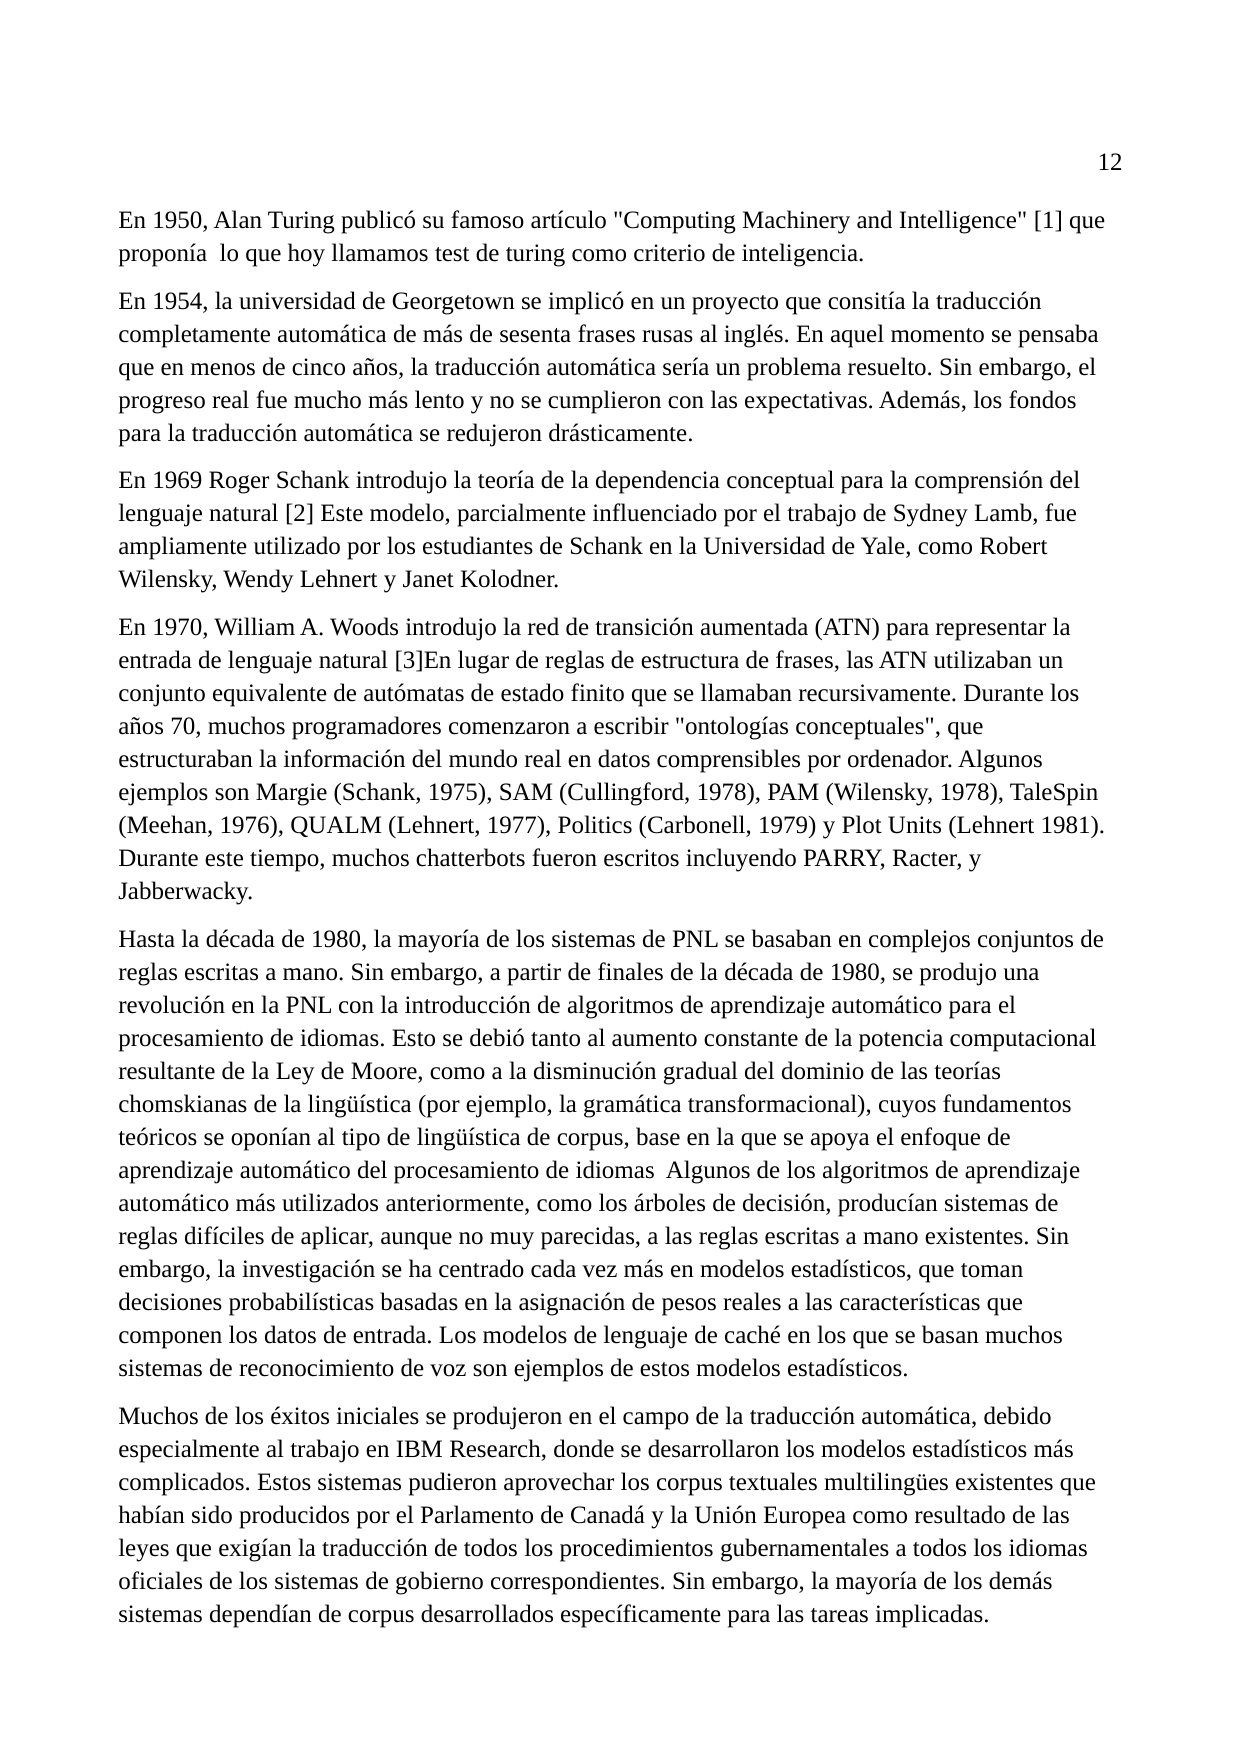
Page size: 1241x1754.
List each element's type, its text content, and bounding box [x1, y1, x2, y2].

text En 1969 Roger Schank introdujo la teoría de la dependencia conceptual para la comprensión del lenguaje natural [2] Este modelo, parcialmente influenciado por el trabajo de Sydney Lamb, fue ampliamente utilizado por los estudiantes de Schank en la Universidad de Yale, como Robert Wilensky, Wendy Lehnert y Janet Kolodner. [118, 465, 1122, 593]
text En 1970, William A. Woods introdujo la red de transición aumentada (ATN) para representar la entrada de lenguaje natural [3]En lugar de reglas de estructura de frases, las ATN utilizaban un conjunto equivalente de autómatas de estado finito que se llamaban recursivamente. Durante los años 70, muchos programadores comenzaron a escribir "ontologías conceptuales", que estructuraban la información del mundo real en datos comprensibles por ordenador. Algunos ejemplos son Margie (Schank, 1975), SAM (Cullingford, 1978), PAM (Wilensky, 1978), TaleSpin (Meehan, 1976), QUALM (Lehnert, 1977), Politics (Carbonell, 1979) y Plot Units (Lehnert 1981). Durante este tiempo, muchos chatterbots fueron escritos incluyendo PARRY, Racter, y Jabberwacky. [118, 612, 1122, 905]
text Muchos de los éxitos iniciales se produjeron en el campo de la traducción automática, debido especialmente al trabajo en IBM Research, donde se desarrollaron los modelos estadísticos más complicados. Estos sistemas pudieron aprovechar los corpus textuales multilingües existentes que habían sido producidos por el Parlamento de Canadá y la Unión Europea como resultado de las leyes que exigían la traducción de todos los procedimientos gubernamentales a todos los idiomas oficiales de los sistemas de gobierno correspondientes. Sin embargo, la mayoría de los demás sistemas dependían de corpus desarrollados específicamente para las tareas implicadas. [118, 1401, 1122, 1628]
text En 1950, Alan Turing publicó su famoso artículo "Computing Machinery and Intelligence" [1] que proponía lo que hoy llamamos test de turing como criterio de inteligencia. [118, 205, 1122, 267]
text En 1954, la universidad de Georgetown se implicó en un proyecto que consitía la traducción completamente automática de más de sesenta frases rusas al inglés. En aquel momento se pensaba que en menos de cinco años, la traducción automática sería un problema resuelto. Sin embargo, el progreso real fue mucho más lento y no se cumplieron con las expectativas. Además, los fondos para la traducción automática se redujeron drásticamente. [118, 286, 1122, 447]
text Hasta la década de 1980, la mayoría de los sistemas de PNL se basaban en complejos conjuntos de reglas escritas a mano. Sin embargo, a partir de finales de la década de 1980, se produjo una revolución en la PNL con la introducción de algoritmos de aprendizaje automático para el procesamiento de idiomas. Esto se debió tanto al aumento constante de la potencia computacional resultante de la Ley de Moore, como a la disminución gradual del dominio de las teorías chomskianas de la lingüística (por ejemplo, la gramática transformacional), cuyos fundamentos teóricos se oponían al tipo de lingüística de corpus, base en la que se apoya el enfoque de aprendizaje automático del procesamiento de idiomas Algunos de los algoritmos de aprendizaje automático más utilizados anteriormente, como los árboles de decisión, producían sistemas de reglas difíciles de aplicar, aunque no muy parecidas, a las reglas escritas a mano existentes. Sin embargo, la investigación se ha centrado cada vez más en modelos estadísticos, que toman decisiones probabilísticas basadas en la asignación de pesos reales a las características que componen los datos de entrada. Los modelos de lenguaje de caché en los que se basan muchos sistemas de reconocimiento de voz son ejemplos de estos modelos estadísticos. [118, 924, 1122, 1382]
